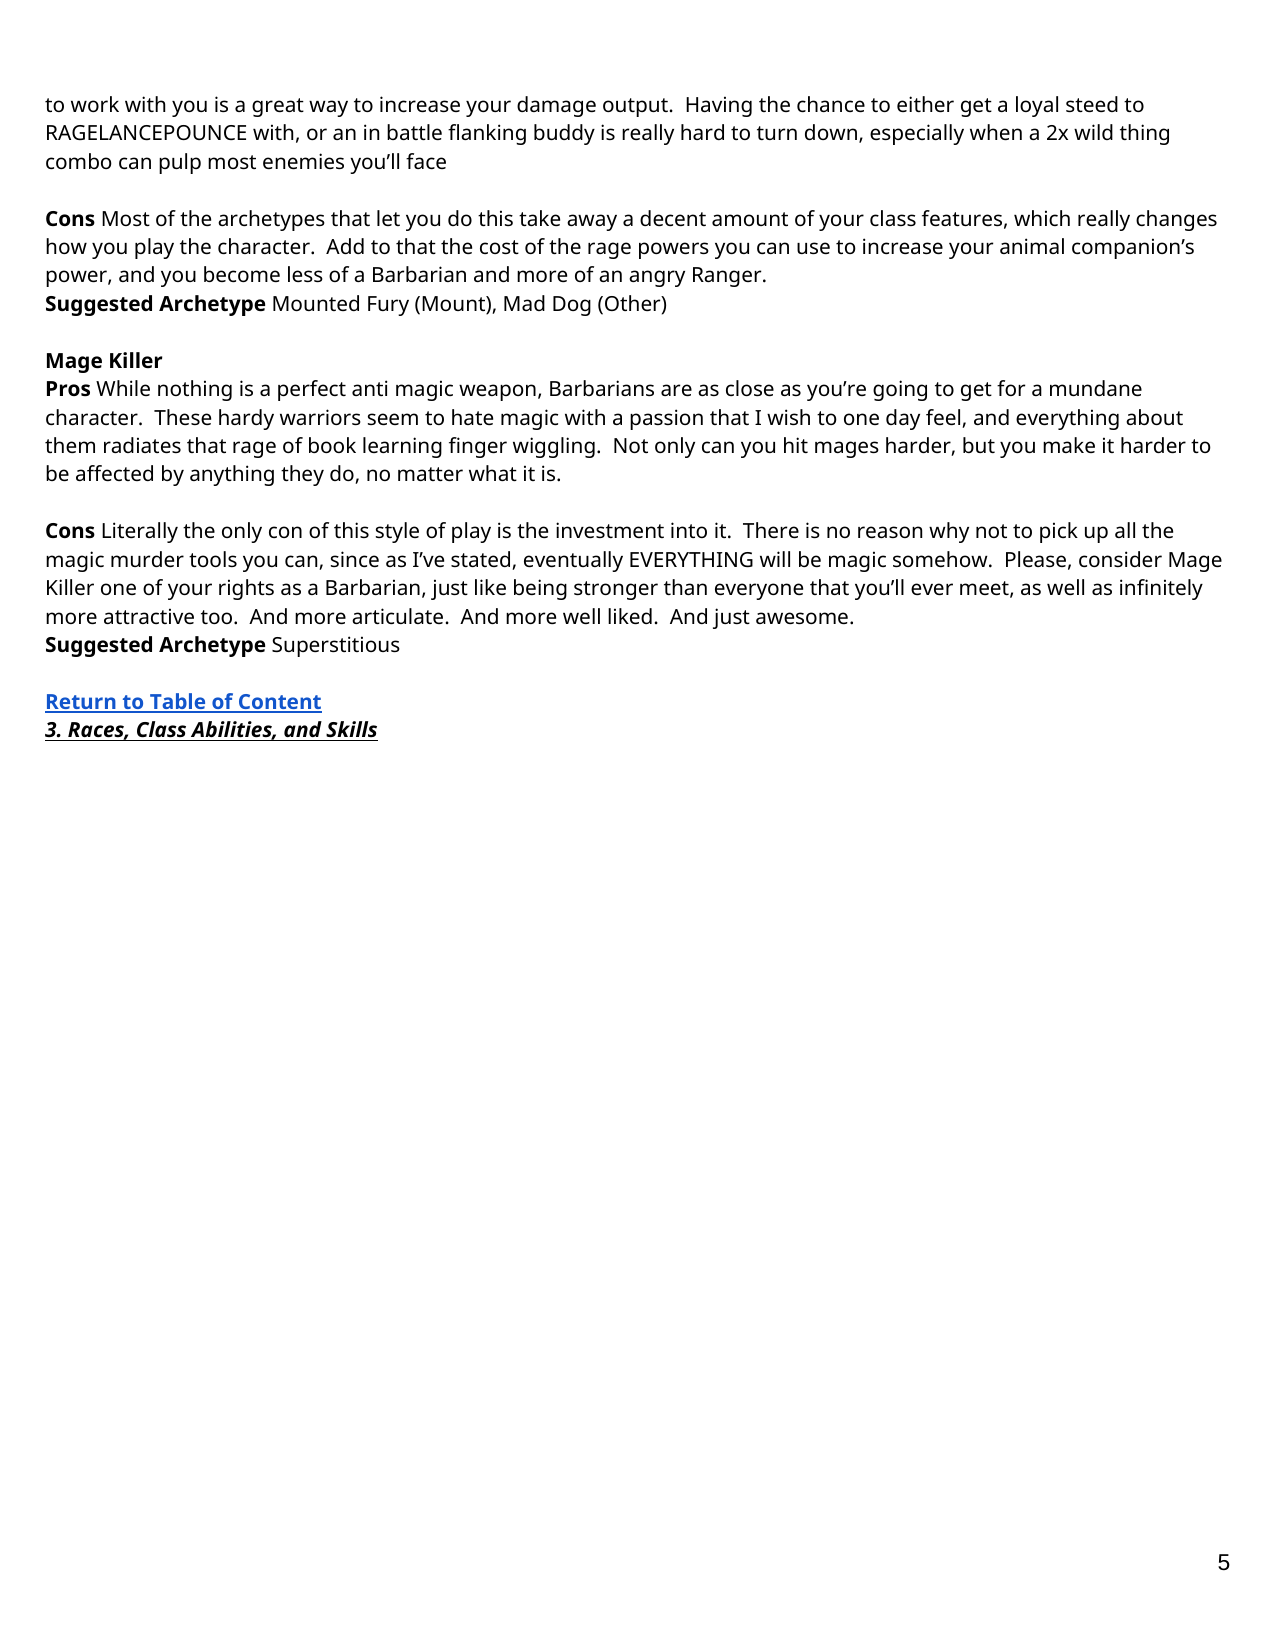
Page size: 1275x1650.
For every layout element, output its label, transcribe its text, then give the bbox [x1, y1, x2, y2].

text 3. Races, Class Abilities, and Skills [45, 716, 1230, 744]
text Return to Table of Content [45, 687, 1230, 716]
text Suggested Archetype Superstitious [45, 630, 1230, 659]
text Pros While nothing is a perfect anti magic weapon, Barbarians are as close as you’re going to get for a mundane character. These hardy warriors seem to hate magic with a passion that I wish to one day feel, and everything about them radiates that rage of book learning finger wiggling. Not only can you hit mages harder, but you make it harder to be affected by anything they do, no matter what it is. [45, 374, 1230, 488]
text Suggested Archetype Mounted Fury (Mount), Mad Dog (Other) [45, 289, 1230, 317]
text to work with you is a great way to increase your damage output. Having the chance to either get a loyal steed to RAGELANCEPOUNCE with, or an in battle flanking buddy is really hard to turn down, especially when a 2x wild thing combo can pulp most enemies you’ll face [45, 90, 1230, 175]
text Mage Killer [45, 346, 1230, 374]
text Cons Most of the archetypes that let you do this take away a decent amount of your class features, which really changes how you play the character. Add to that the cost of the rage powers you can use to increase your animal companion’s power, and you become less of a Barbarian and more of an angry Ranger. [45, 204, 1230, 289]
text Cons Literally the only con of this style of play is the investment into it. There is no reason why not to pick up all the magic murder tools you can, since as I’ve stated, eventually EVERYTHING will be magic somehow. Please, consider Mage Killer one of your rights as a Barbarian, just like being stronger than everyone that you’ll ever meet, as well as infinitely more attractive too. And more articulate. And more well liked. And just awesome. [45, 516, 1230, 630]
